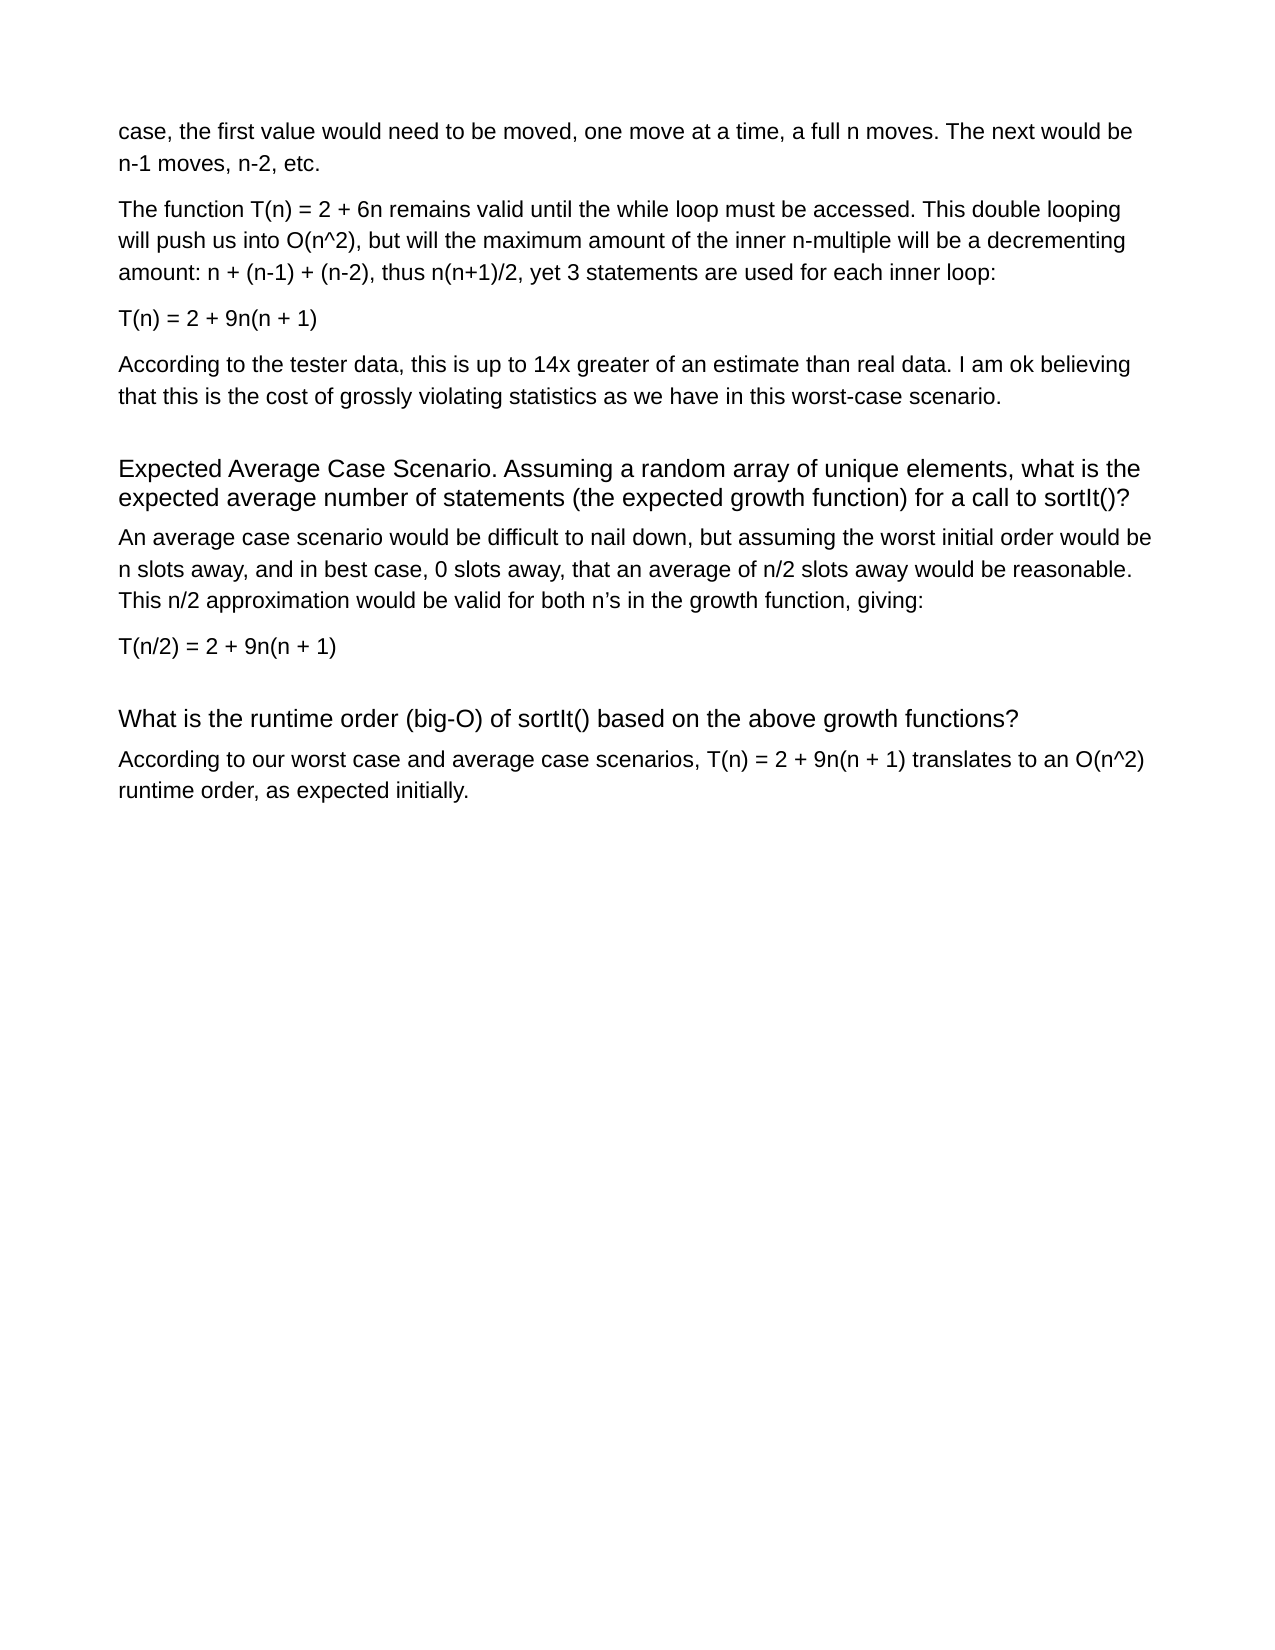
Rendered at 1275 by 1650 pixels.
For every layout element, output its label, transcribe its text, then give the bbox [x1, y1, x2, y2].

text An average case scenario would be difficult to nail down, but assuming the worst initial order would be n slots away, and in best case, 0 slots away, that an average of n/2 slots away would be reasonable. This n/2 approximation would be valid for both n’s in the growth function, giving: [118, 524, 1157, 613]
text case, the first value would need to be moved, one move at a time, a full n moves. The next would be n-1 moves, n-2, etc. [118, 118, 1157, 176]
text According to our worst case and average case scenarios, T(n) = 2 + 9n(n + 1) translates to an O(n^2) runtime order, as expected initially. [118, 746, 1157, 803]
subtitle Expected Average Case Scenario. Assuming a random array of unique elements, what is the expected average number of statements (the expected growth function) for a call to sortIt()? [118, 454, 1157, 511]
text The function T(n) = 2 + 6n remains valid until the while loop must be accessed. This double looping will push us into O(n^2), but will the maximum amount of the inner n-multiple will be a decrementing amount: n + (n-1) + (n-2), thus n(n+1)/2, yet 3 statements are used for each inner loop: [118, 196, 1157, 285]
subtitle What is the runtime order (big-O) of sortIt() based on the above growth functions? [118, 704, 1157, 733]
text T(n) = 2 + 9n(n + 1) [118, 305, 1157, 331]
text According to the tester data, this is up to 14x greater of an estimate than real data. I am ok believing that this is the cost of grossly violating statistics as we have in this worst-case scenario. [118, 351, 1157, 409]
text T(n/2) = 2 + 9n(n + 1) [118, 633, 1157, 659]
